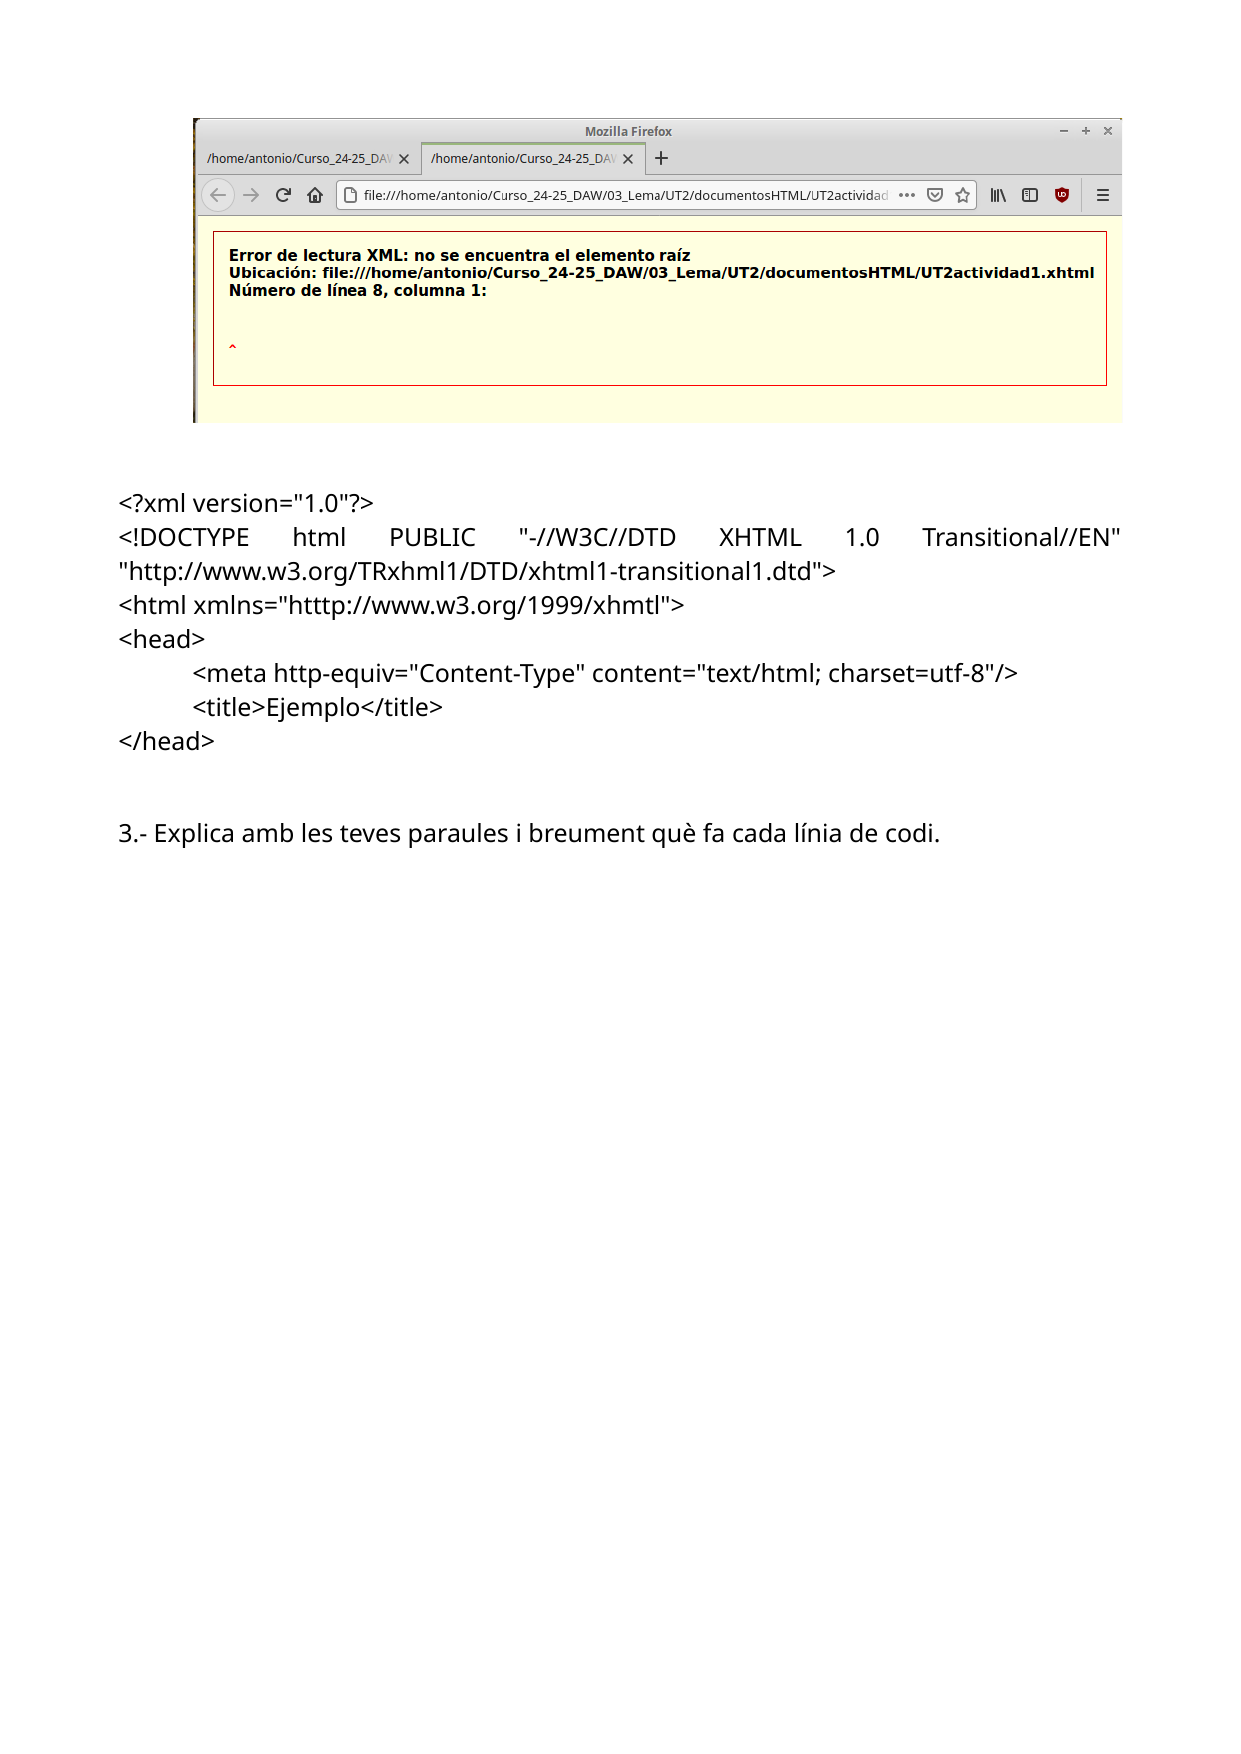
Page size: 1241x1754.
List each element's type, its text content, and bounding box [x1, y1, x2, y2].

text <?xml version="1.0"?> [118, 486, 1122, 520]
picture [193, 118, 1123, 423]
text 3.- Explica amb les teves paraules i breument què fa cada línia de codi. [118, 816, 1122, 850]
text <html xmlns="htttp://www.w3.org/1999/xhmtl"> [118, 588, 1122, 622]
text <meta http-equiv="Content-Type" content="text/html; charset=utf-8"/> [118, 656, 1122, 690]
text <head> [118, 622, 1122, 656]
text </head> [118, 724, 1122, 758]
text <!DOCTYPE html PUBLIC "-//W3C//DTD XHTML 1.0 Transitional//EN" "http://www.w3.org/TRxhml1/DTD/xhtml1-transitional1.dtd"> [118, 520, 1122, 588]
text <title>Ejemplo</title> [118, 690, 1122, 724]
